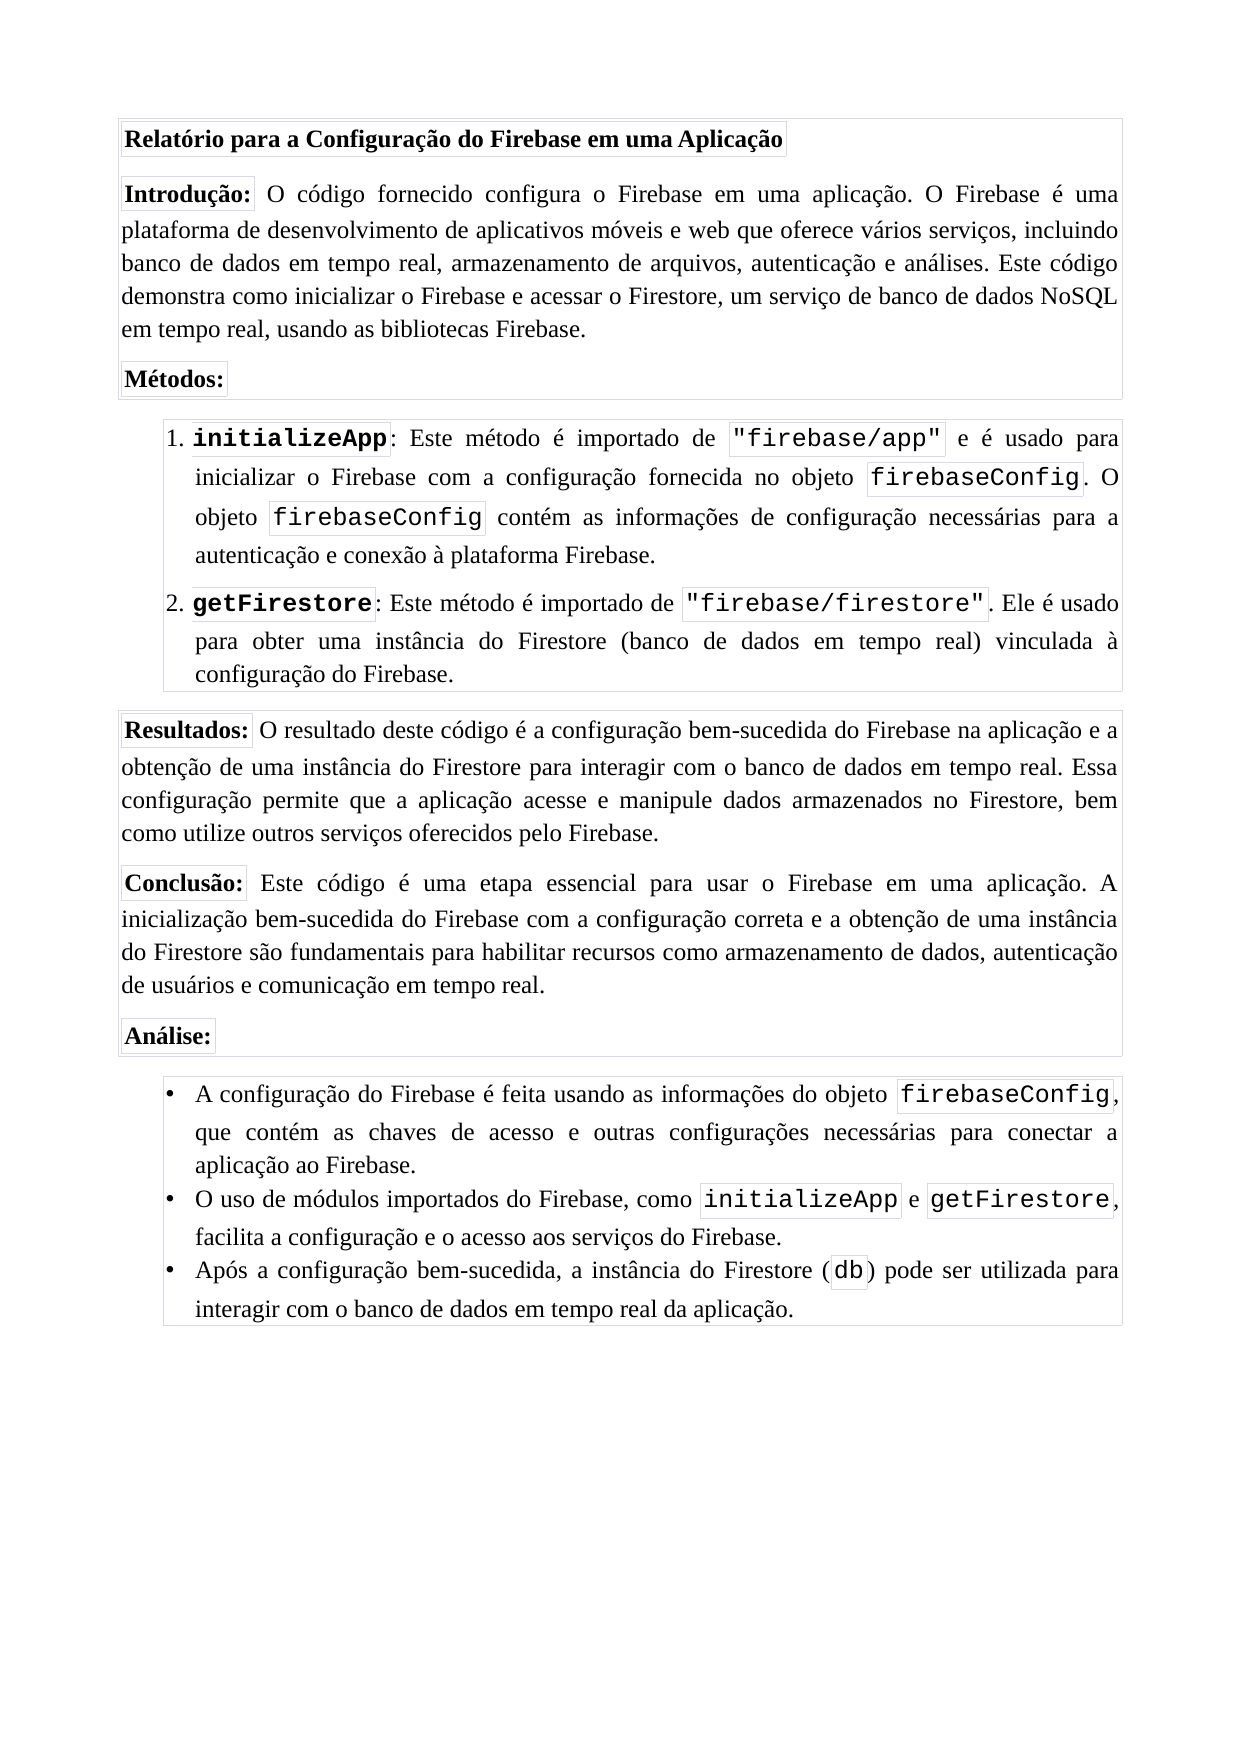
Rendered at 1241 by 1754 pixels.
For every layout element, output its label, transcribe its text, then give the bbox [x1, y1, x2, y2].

text Introdução: O código fornecido configura o Firebase em uma aplicação. O Firebase é uma plataforma de desenvolvimento de aplicativos móveis e web que oferece vários serviços, incluindo banco de dados em tempo real, armazenamento de arquivos, autenticação e análises. Este código demonstra como inicializar o Firebase e acessar o Firestore, um serviço de banco de dados NoSQL em tempo real, usando as bibliotecas Firebase. [119, 173, 1122, 343]
list A configuração do Firebase é feita usando as informações do objeto firebaseConfig, que contém as chaves de acesso e outras configurações necessárias para conectar a aplicação ao Firebase. [164, 1077, 1122, 1179]
list Após a configuração bem-sucedida, a instância do Firestore (db) pode ser utilizada para interagir com o banco de dados em tempo real da aplicação. [164, 1252, 1122, 1325]
list initializeApp: Este método é importado de "firebase/app" e é usado para inicializar o Firebase com a configuração fornecida no objeto firebaseConfig. O objeto firebaseConfig contém as informações de configuração necessárias para a autenticação e conexão à plataforma Firebase. [164, 420, 1122, 568]
text Relatório para a Configuração do Firebase em uma Aplicação [119, 119, 1122, 156]
text Métodos: [119, 358, 1122, 399]
list O uso de módulos importados do Firebase, como initializeApp e getFirestore, facilita a configuração e o acesso aos serviços do Firebase. [164, 1180, 1122, 1251]
text Análise: [119, 1015, 1122, 1056]
list getFirestore: Este método é importado de "firebase/firestore". Ele é usado para obter uma instância do Firestore (banco de dados em tempo real) vinculada à configuração do Firebase. [164, 584, 1122, 691]
text Resultados: O resultado deste código é a configuração bem-sucedida do Firebase na aplicação e a obtenção de uma instância do Firestore para interagir com o banco de dados em tempo real. Essa configuração permite que a aplicação acesse e manipule dados armazenados no Firestore, bem como utilize outros serviços oferecidos pelo Firebase. [119, 711, 1122, 846]
text Conclusão: Este código é uma etapa essencial para usar o Firebase em uma aplicação. A inicialização bem-sucedida do Firebase com a configuração correta e a obtenção de uma instância do Firestore são fundamentais para habilitar recursos como armazenamento de dados, autenticação de usuários e comunicação em tempo real. [119, 862, 1122, 999]
